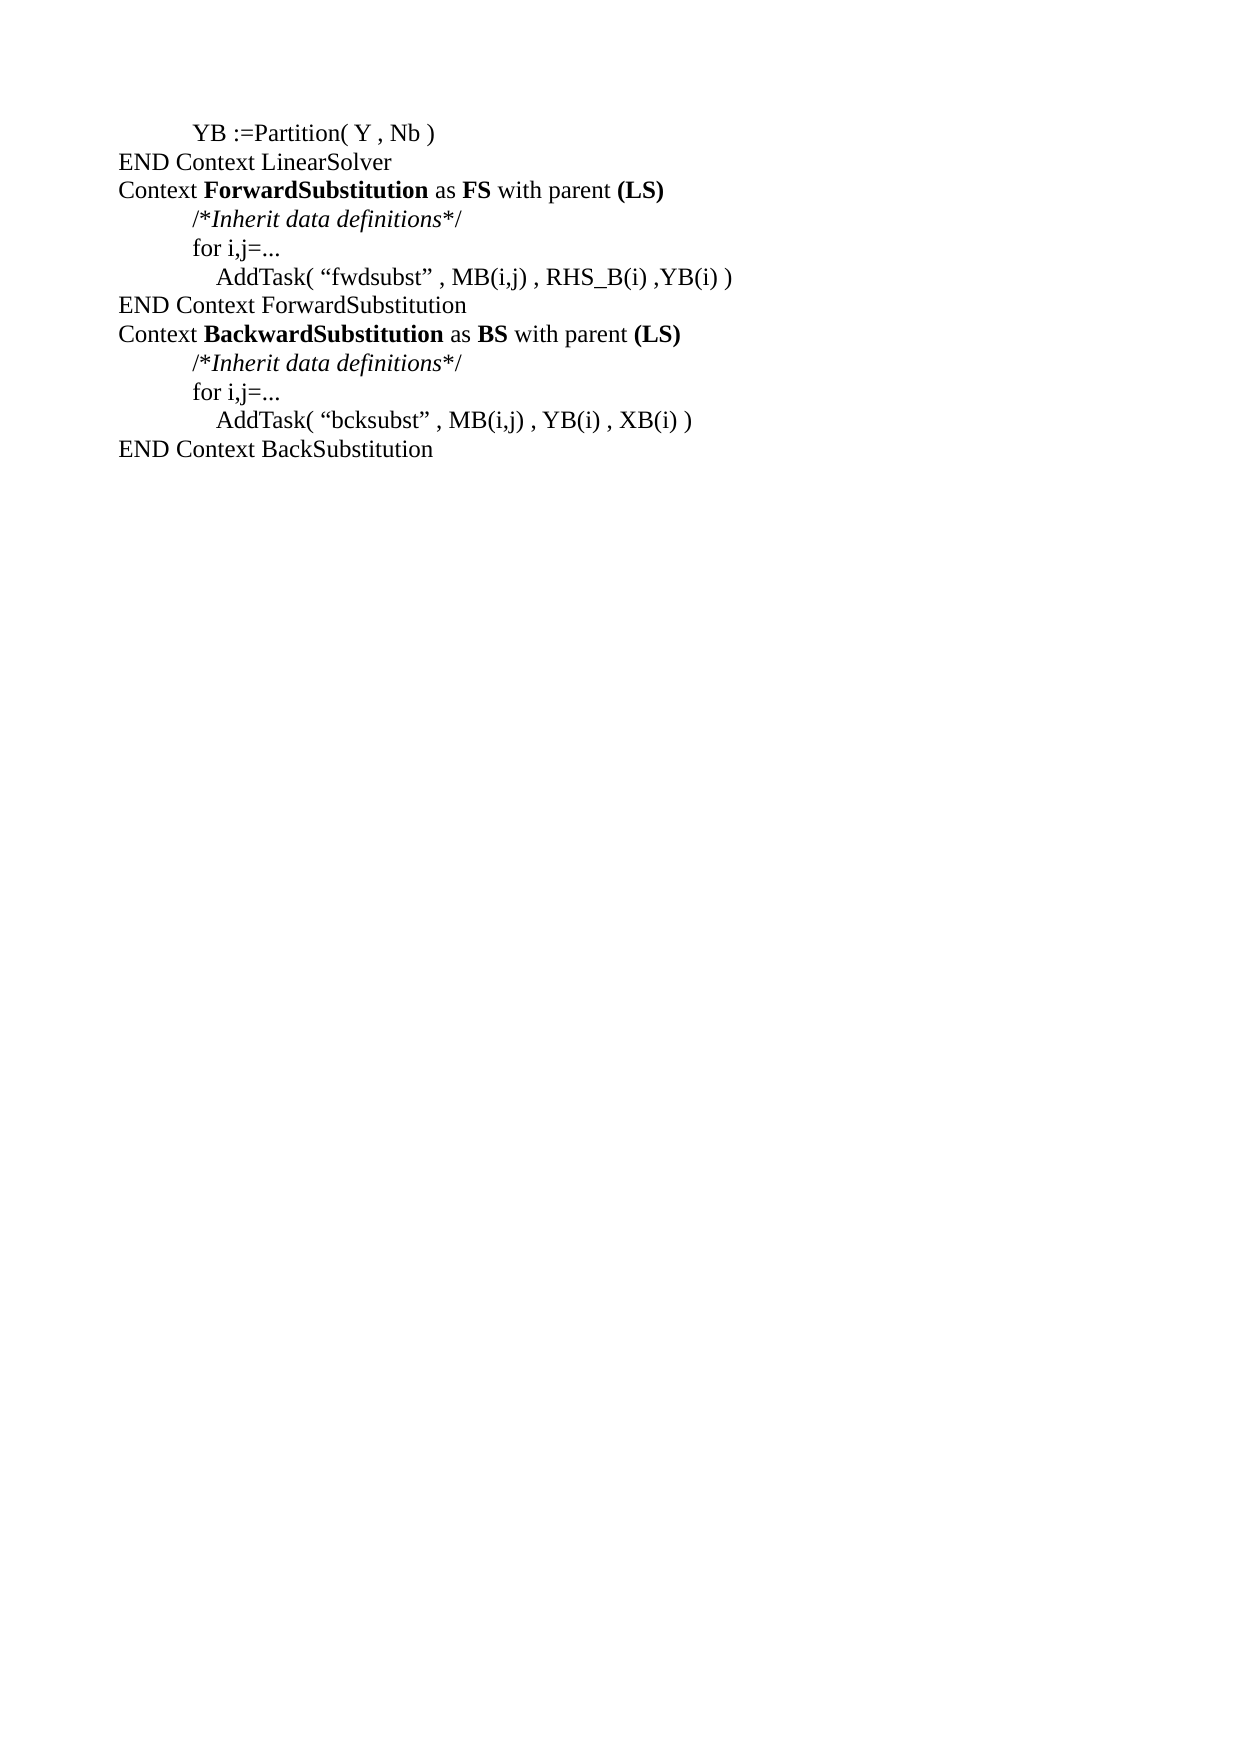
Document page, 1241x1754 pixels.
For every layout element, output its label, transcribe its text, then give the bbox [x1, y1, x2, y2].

text END Context ForwardSubstitution [118, 291, 1122, 319]
text for i,j=... [118, 377, 1122, 406]
text /*Inherit data definitions*/ [118, 348, 1122, 377]
text YB :=Partition( Y , Nb ) [118, 118, 1122, 147]
text AddTask( “bcksubst” , MB(i,j) , YB(i) , XB(i) ) [118, 406, 1122, 434]
text END Context BackSubstitution [118, 434, 1122, 463]
text Context BackwardSubstitution as BS with parent (LS) [118, 319, 1122, 348]
text AddTask( “fwdsubst” , MB(i,j) , RHS_B(i) ,YB(i) ) [118, 262, 1122, 291]
text /*Inherit data definitions*/ [118, 204, 1122, 233]
text for i,j=... [118, 233, 1122, 262]
text END Context LinearSolver [118, 147, 1122, 176]
text Context ForwardSubstitution as FS with parent (LS) [118, 176, 1122, 204]
